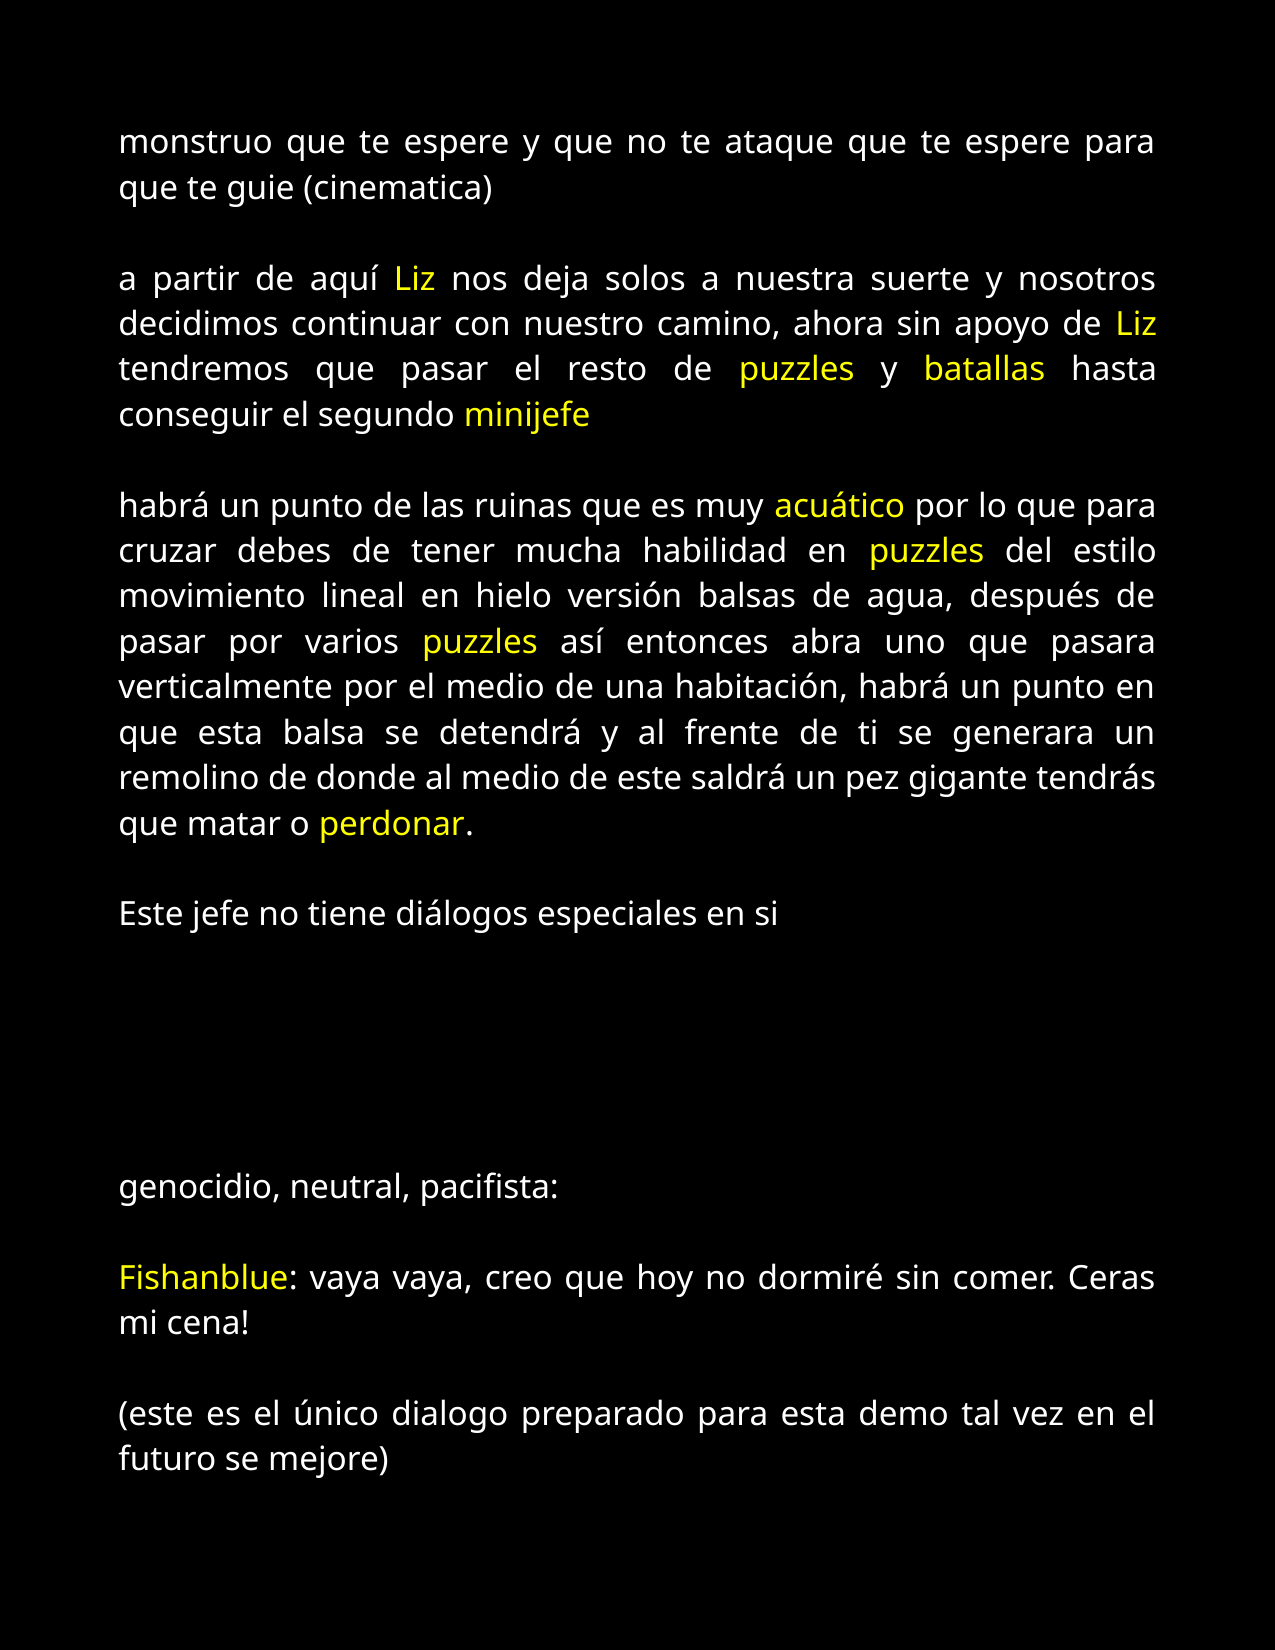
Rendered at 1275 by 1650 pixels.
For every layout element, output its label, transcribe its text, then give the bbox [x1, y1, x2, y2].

text a partir de aquí Liz nos deja solos a nuestra suerte y nosotros decidimos continuar con nuestro camino, ahora sin apoyo de Liz tendremos que pasar el resto de puzzles y batallas hasta conseguir el segundo minijefe [118, 254, 1157, 436]
text monstruo que te espere y que no te ataque que te espere para que te guie (cinematica) [118, 118, 1157, 209]
text Fishanblue: vaya vaya, creo que hoy no dormiré sin comer. Ceras mi cena! [118, 1253, 1157, 1344]
text Este jefe no tiene diálogos especiales en si [118, 890, 1157, 936]
text (este es el único dialogo preparado para esta demo tal vez en el futuro se mejore) [118, 1390, 1157, 1481]
text genocidio, neutral, pacifista: [118, 1163, 1157, 1208]
text habrá un punto de las ruinas que es muy acuático por lo que para cruzar debes de tener mucha habilidad en puzzles del estilo movimiento lineal en hielo versión balsas de agua, después de pasar por varios puzzles así entonces abra uno que pasara verticalmente por el medio de una habitación, habrá un punto en que esta balsa se detendrá y al frente de ti se generara un remolino de donde al medio de este saldrá un pez gigante tendrás que matar o perdonar. [118, 481, 1157, 845]
